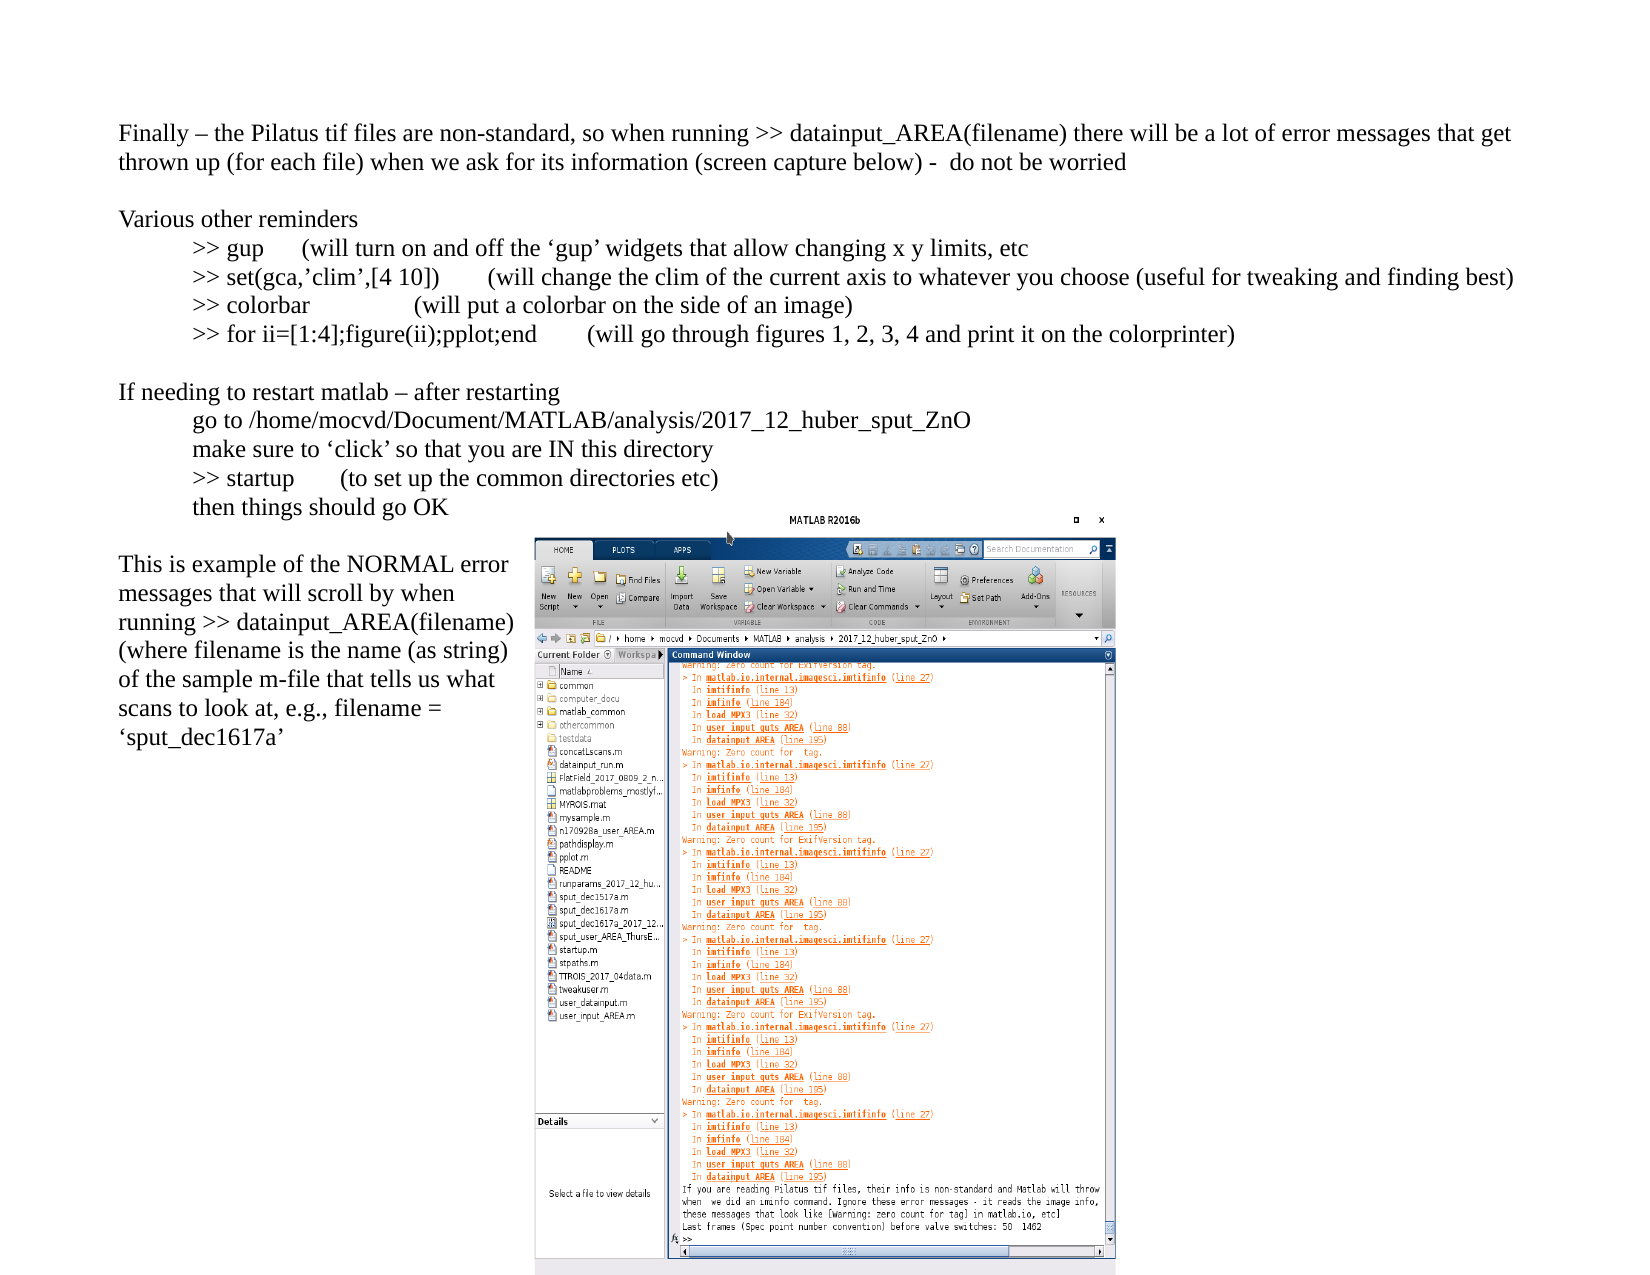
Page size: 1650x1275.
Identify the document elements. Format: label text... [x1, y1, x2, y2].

text go to /home/mocvd/Document/MATLAB/analysis/2017_12_huber_sput_ZnO [118, 406, 1532, 434]
text >> startup (to set up the common directories etc) [118, 463, 1532, 492]
text >> set(gca,’clim’,[4 10]) (will change the clim of the current axis to whatever you choose (useful for tweaking and finding best) [118, 262, 1532, 291]
text [1116, 549, 1532, 636]
text make sure to ‘click’ so that you are IN this directory [118, 434, 1532, 463]
text >> gup (will turn on and off the ‘gup’ widgets that allow changing x y limits, etc [118, 233, 1532, 262]
text then things should go OK [118, 492, 1532, 521]
text (where filename is the name (as string) of the sample m-file that tells us what scans to look at, e.g., filename = ‘sput_dec1617a’ [118, 636, 534, 751]
text If needing to restart matlab – after restarting [118, 377, 1532, 406]
text Various other reminders [118, 204, 1532, 233]
text [1116, 636, 1532, 751]
text This is example of the NORMAL error messages that will scroll by when running >> datainput_AREA(filename) [118, 549, 534, 636]
text Finally – the Pilatus tif files are non-standard, so when running >> datainput_AREA(filename) there will be a lot of error messages that get thrown up (for each file) when we ask for its information (screen capture below) - do not be worried [118, 118, 1532, 176]
picture [534, 502, 1116, 1275]
text >> for ii=[1:4];figure(ii);pplot;end (will go through figures 1, 2, 3, 4 and print it on the colorprinter) [118, 319, 1532, 348]
text >> colorbar (will put a colorbar on the side of an image) [118, 291, 1532, 319]
